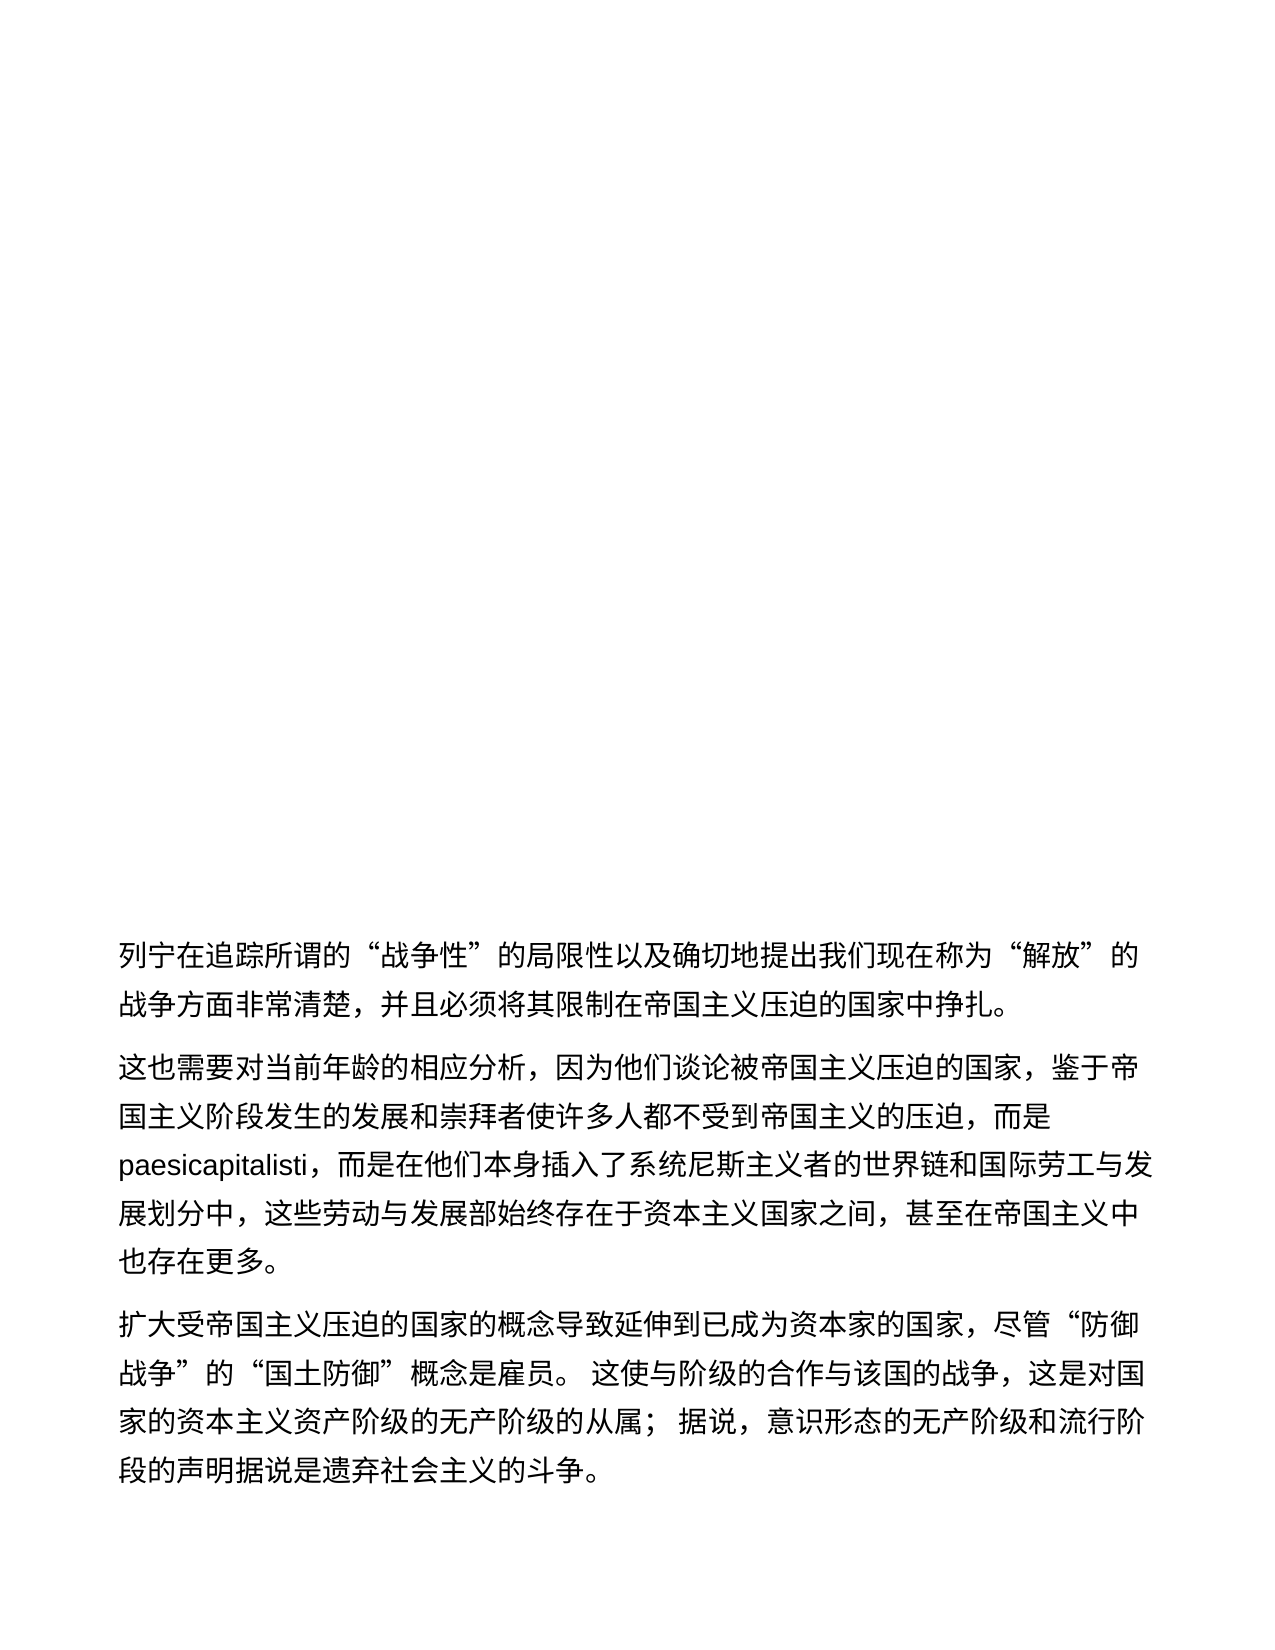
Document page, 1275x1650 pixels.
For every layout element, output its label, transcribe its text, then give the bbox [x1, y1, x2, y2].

text 扩大受帝国主义压迫的国家的概念导致延伸到已成为资本家的国家，尽管“防御战争”的“国土防御”概念是雇员。 这使与阶级的合作与该国的战争，这是对国家的资本主义资产阶级的无产阶级的从属； 据说，意识形态的无产阶级和流行阶段的声明据说是遗弃社会主义的斗争。 [118, 1302, 1157, 1490]
text 列宁在追踪所谓的“战争性”的局限性以及确切地提出我们现在称为“解放”的战争方面非常清楚，并且必须将其限制在帝国主义压迫的国家中挣扎。 [118, 933, 1157, 1024]
text 这也需要对当前年龄的相应分析，因为他们谈论被帝国主义压迫的国家，鉴于帝国主义阶段发生的发展和崇拜者使许多人都不受到帝国主义的压迫，而是paesicapitalisti，而是在他们本身插入了系统尼斯主义者的世界链和国际劳工与发展划分中，这些劳动与发展部始终存在于资本主义国家之间，甚至在帝国主义中也存在更多。 [118, 1045, 1157, 1281]
